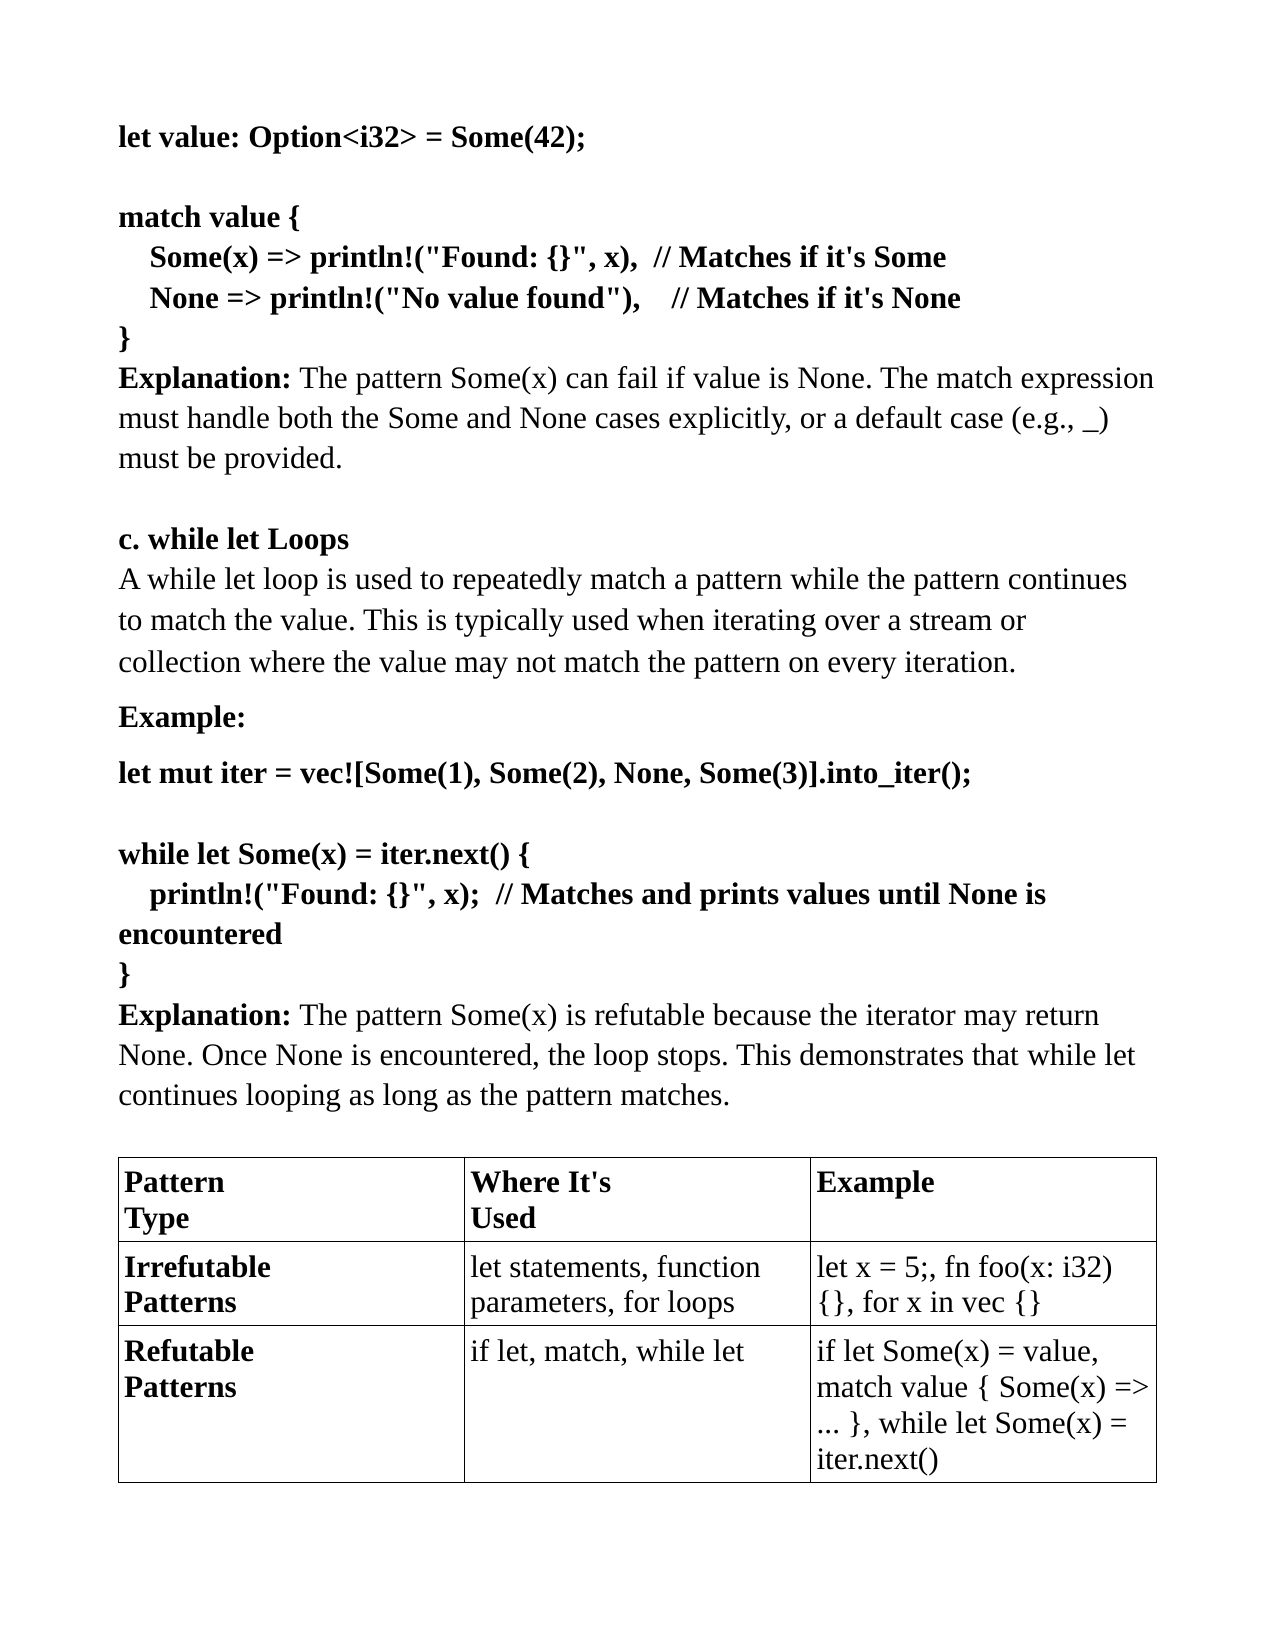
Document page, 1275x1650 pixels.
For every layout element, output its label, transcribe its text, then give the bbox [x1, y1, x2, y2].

table_cell Refutable Patterns [119, 1326, 464, 1482]
text Some(x) => println!("Found: {}", x), // Matches if it's Some [118, 239, 1157, 275]
table_cell if let Some(x) = value, match value { Some(x) => ... }, while let Some(x) = iter.next() [811, 1326, 1156, 1482]
text Explanation: The pattern Some(x) is refutable because the iterator may return None. Once None is encountered, the loop stops. This demonstrates that while let continues looping as long as the pattern matches. [118, 996, 1157, 1112]
text Example: [118, 699, 1157, 735]
text Explanation: The pattern Some(x) can fail if value is None. The match expression must handle both the Some and None cases explicitly, or a default case (e.g., _) must be provided. [118, 359, 1157, 476]
table_cell let statements, function parameters, for loops [465, 1242, 810, 1325]
text } [118, 956, 1157, 992]
text let mut iter = vec![Some(1), Some(2), None, Some(3)].into_iter(); [118, 754, 1157, 791]
subtitle c. while let Loops [118, 520, 1157, 556]
text } [118, 319, 1157, 355]
table_header Where It's Used [465, 1158, 810, 1241]
text match value { [118, 198, 1157, 234]
text println!("Found: {}", x); // Matches and prints values until None is encountered [118, 875, 1157, 951]
text None => println!("No value found"), // Matches if it's None [118, 279, 1157, 315]
table_header Example [811, 1158, 1156, 1241]
table_cell let x = 5;, fn foo(x: i32) {}, for x in vec {} [811, 1242, 1156, 1325]
table_cell Irrefutable Patterns [119, 1242, 464, 1325]
text A while let loop is used to repeatedly match a pattern while the pattern continues to match the value. This is typically used when iterating over a stream or collection where the value may not match the pattern on every iteration. [118, 560, 1157, 679]
text while let Some(x) = iter.next() { [118, 835, 1157, 871]
table_cell if let, match, while let [465, 1326, 810, 1482]
text let value: Option<i32> = Some(42); [118, 118, 1157, 154]
table_header Pattern Type [119, 1158, 464, 1241]
